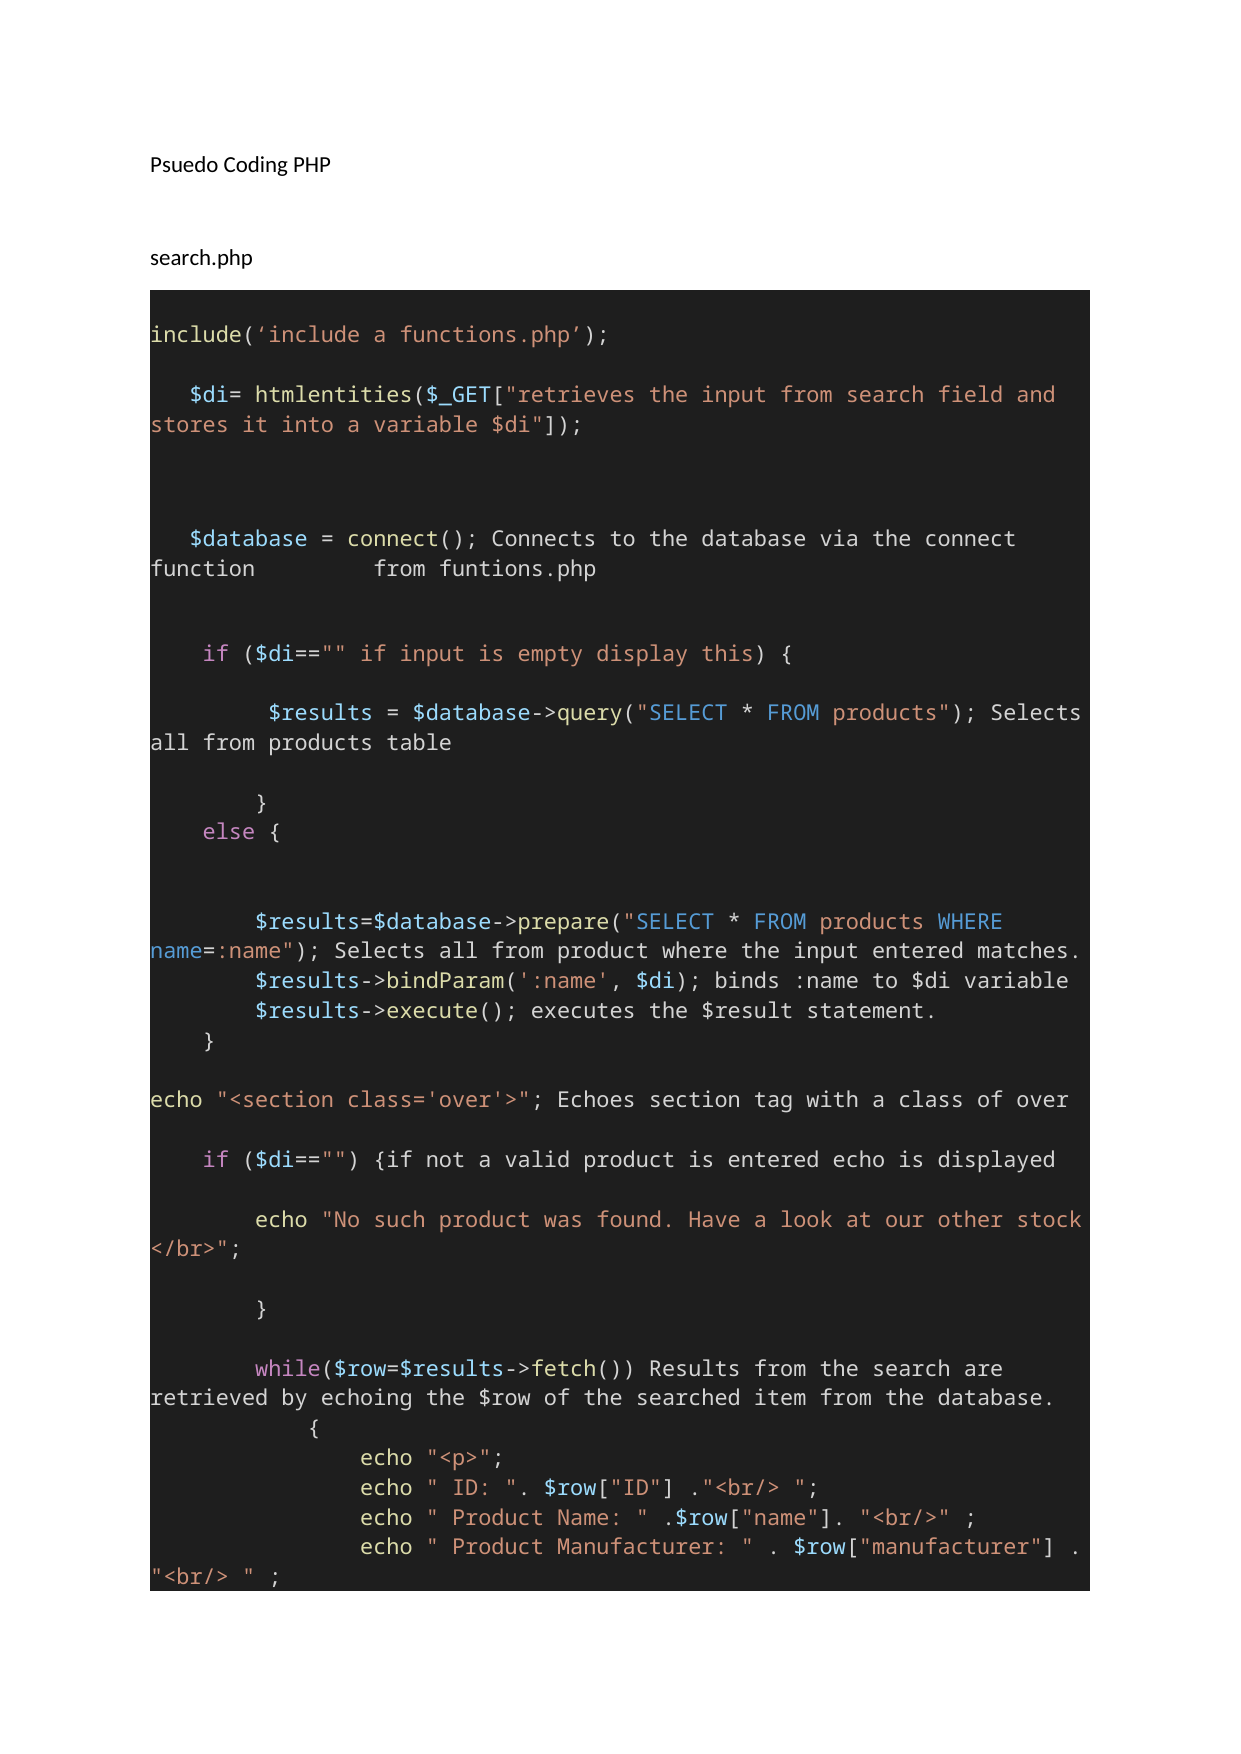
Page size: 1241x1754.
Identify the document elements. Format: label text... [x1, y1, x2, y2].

text while($row=$results->fetch()) Results from the search are retrieved by echoing the $row of the searched item from the database. [150, 1353, 1090, 1412]
text if ($di=="" if input is empty display this) { [150, 638, 1090, 667]
text $results->execute(); executes the $result statement. [150, 995, 1090, 1025]
text } [150, 787, 1090, 816]
text echo " ID: ". $row["ID"] ."<br/> "; [150, 1472, 1090, 1502]
text echo " Product Manufacturer: " . $row["manufacturer"] . "<br/> " ; [150, 1531, 1090, 1591]
text $database = connect(); Connects to the database via the connect function from funtions.php [150, 523, 1090, 583]
text else { [150, 816, 1090, 846]
text } [150, 1293, 1090, 1323]
text include(‘include a functions.php’); [150, 319, 1090, 349]
text } [150, 1025, 1090, 1055]
text search.php [150, 243, 1090, 271]
text $results = $database->query("SELECT * FROM products"); Selects all from products table [150, 697, 1090, 757]
text if ($di=="") {if not a valid product is entered echo is displayed [150, 1144, 1090, 1174]
text $results=$database->prepare("SELECT * FROM products WHERE name=:name"); Selects all from product where the input entered matches. [150, 906, 1090, 965]
text Psuedo Coding PHP [150, 150, 1090, 178]
text echo "<p>"; [150, 1442, 1090, 1472]
text { [150, 1412, 1090, 1442]
text $results->bindParam(':name', $di); binds :name to $di variable [150, 965, 1090, 995]
text echo "<section class='over'>"; Echoes section tag with a class of over [150, 1084, 1090, 1114]
text $di= htmlentities($_GET["retrieves the input from search field and stores it into a variable $di"]); [150, 379, 1090, 439]
text echo "No such product was found. Have a look at our other stock </br>"; [150, 1204, 1090, 1263]
text echo " Product Name: " .$row["name"]. "<br/>" ; [150, 1502, 1090, 1531]
